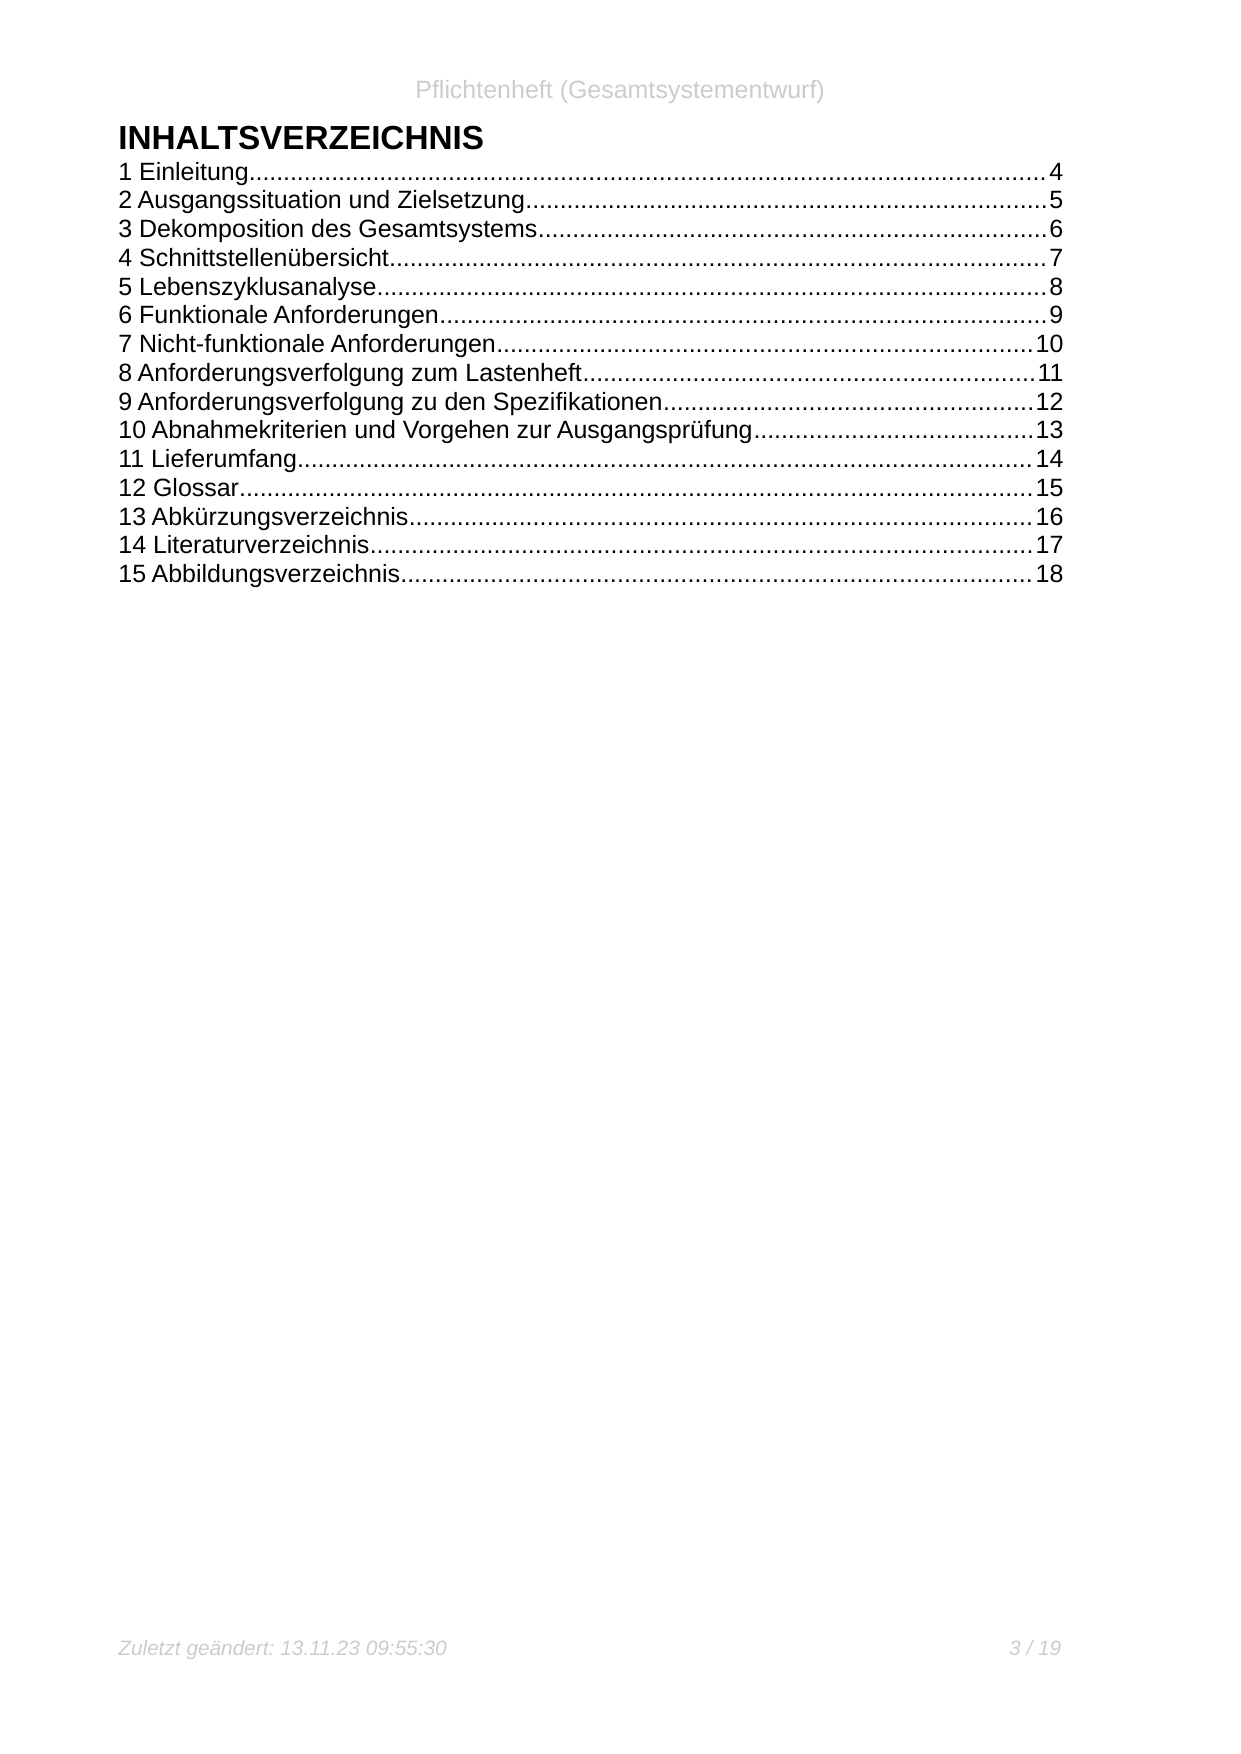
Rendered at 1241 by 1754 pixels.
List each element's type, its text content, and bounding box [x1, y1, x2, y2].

text 9 Anforderungsverfolgung zu den Spezifikationen 12 [118, 387, 1122, 415]
text 5 Lebenszyklusanalyse 8 [118, 272, 1122, 300]
text 2 Ausgangssituation und Zielsetzung 5 [118, 185, 1122, 214]
text 13 Abkürzungsverzeichnis 16 [118, 502, 1122, 530]
text 7 Nicht-funktionale Anforderungen 10 [118, 329, 1122, 358]
text 11 Lieferumfang 14 [118, 444, 1122, 473]
text 3 Dekomposition des Gesamtsystems 6 [118, 214, 1122, 243]
text 14 Literaturverzeichnis 17 [118, 530, 1122, 559]
text 6 Funktionale Anforderungen 9 [118, 300, 1122, 329]
text 1 Einleitung 4 [118, 157, 1122, 185]
subtitle Inhaltsverzeichnis [118, 118, 1122, 157]
text 12 Glossar 15 [118, 473, 1122, 502]
text 8 Anforderungsverfolgung zum Lastenheft 11 [118, 358, 1122, 387]
text 15 Abbildungsverzeichnis 18 [118, 559, 1122, 588]
text 10 Abnahmekriterien und Vorgehen zur Ausgangsprüfung 13 [118, 415, 1122, 444]
text 4 Schnittstellenübersicht 7 [118, 243, 1122, 272]
